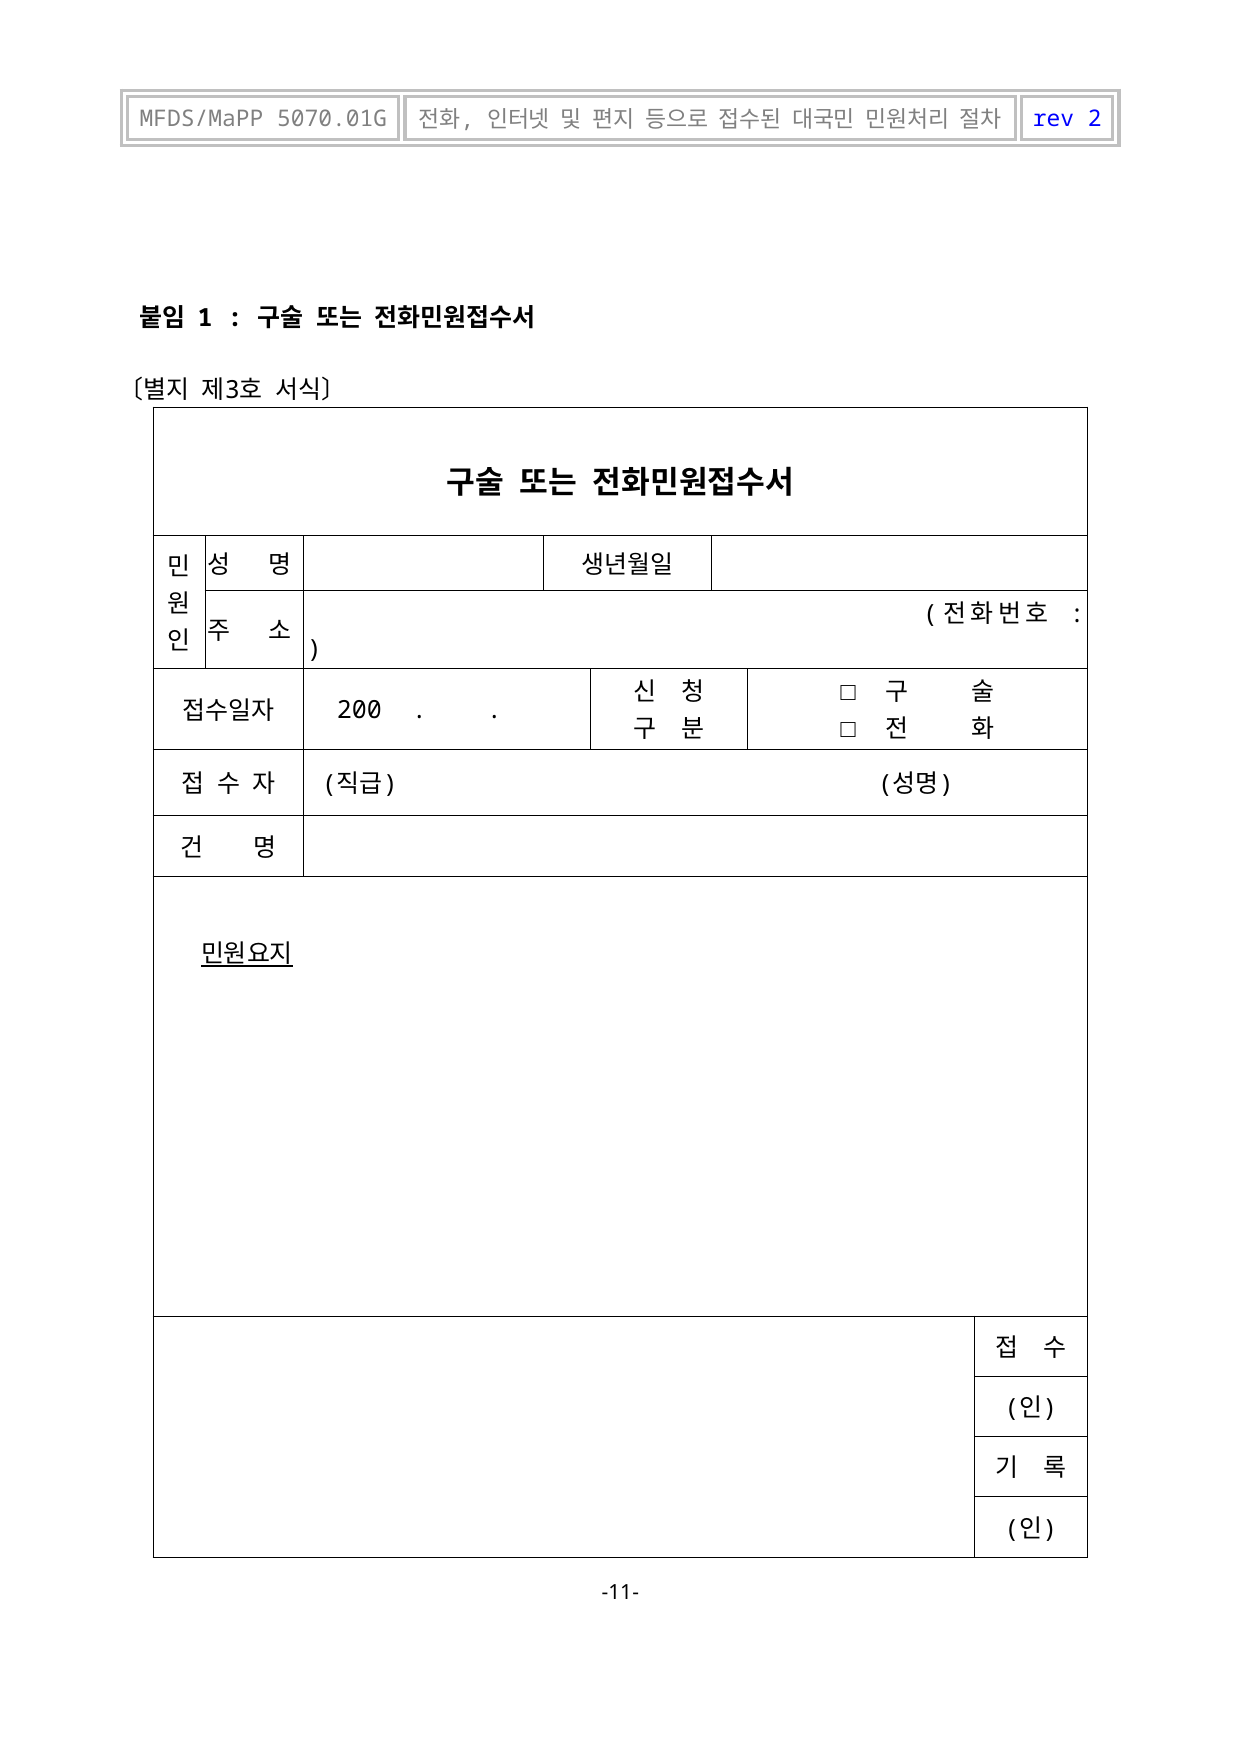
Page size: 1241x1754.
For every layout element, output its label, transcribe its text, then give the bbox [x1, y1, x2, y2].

table_cell (직급) (성명) [304, 750, 1087, 815]
table_cell 기 록 [975, 1437, 1087, 1496]
table_cell 주 소 [206, 591, 303, 668]
table_cell 생년월일 [544, 536, 711, 590]
table_cell 민원요지 [154, 877, 1087, 1316]
table_cell 접 수 [975, 1317, 1087, 1376]
table_cell 건 명 [154, 816, 303, 876]
table_cell 200 . . [304, 669, 590, 749]
table_cell (인) [975, 1377, 1087, 1436]
table_cell 신 청 구 분 [591, 669, 747, 749]
text 붙임 1 : 구술 또는 전화민원접수서 [139, 297, 1101, 333]
table_cell 접 수 자 [154, 750, 303, 815]
table_cell 성 명 [206, 536, 303, 590]
table_cell (전화번호 : ) [304, 591, 1087, 668]
table_cell 접수일자 [154, 669, 303, 749]
table_cell [304, 536, 543, 590]
table_cell [304, 816, 1087, 876]
table_header 구술 또는 전화민원접수서 [154, 408, 1087, 535]
table_cell 민원인 [154, 536, 205, 668]
table_cell [712, 536, 1087, 590]
text 〔별지 제3호 서식〕 [118, 369, 1122, 406]
table_cell [154, 1317, 974, 1556]
table_cell □ 구 술 □ 전 화 [748, 669, 1087, 749]
table_cell (인) [975, 1497, 1087, 1556]
